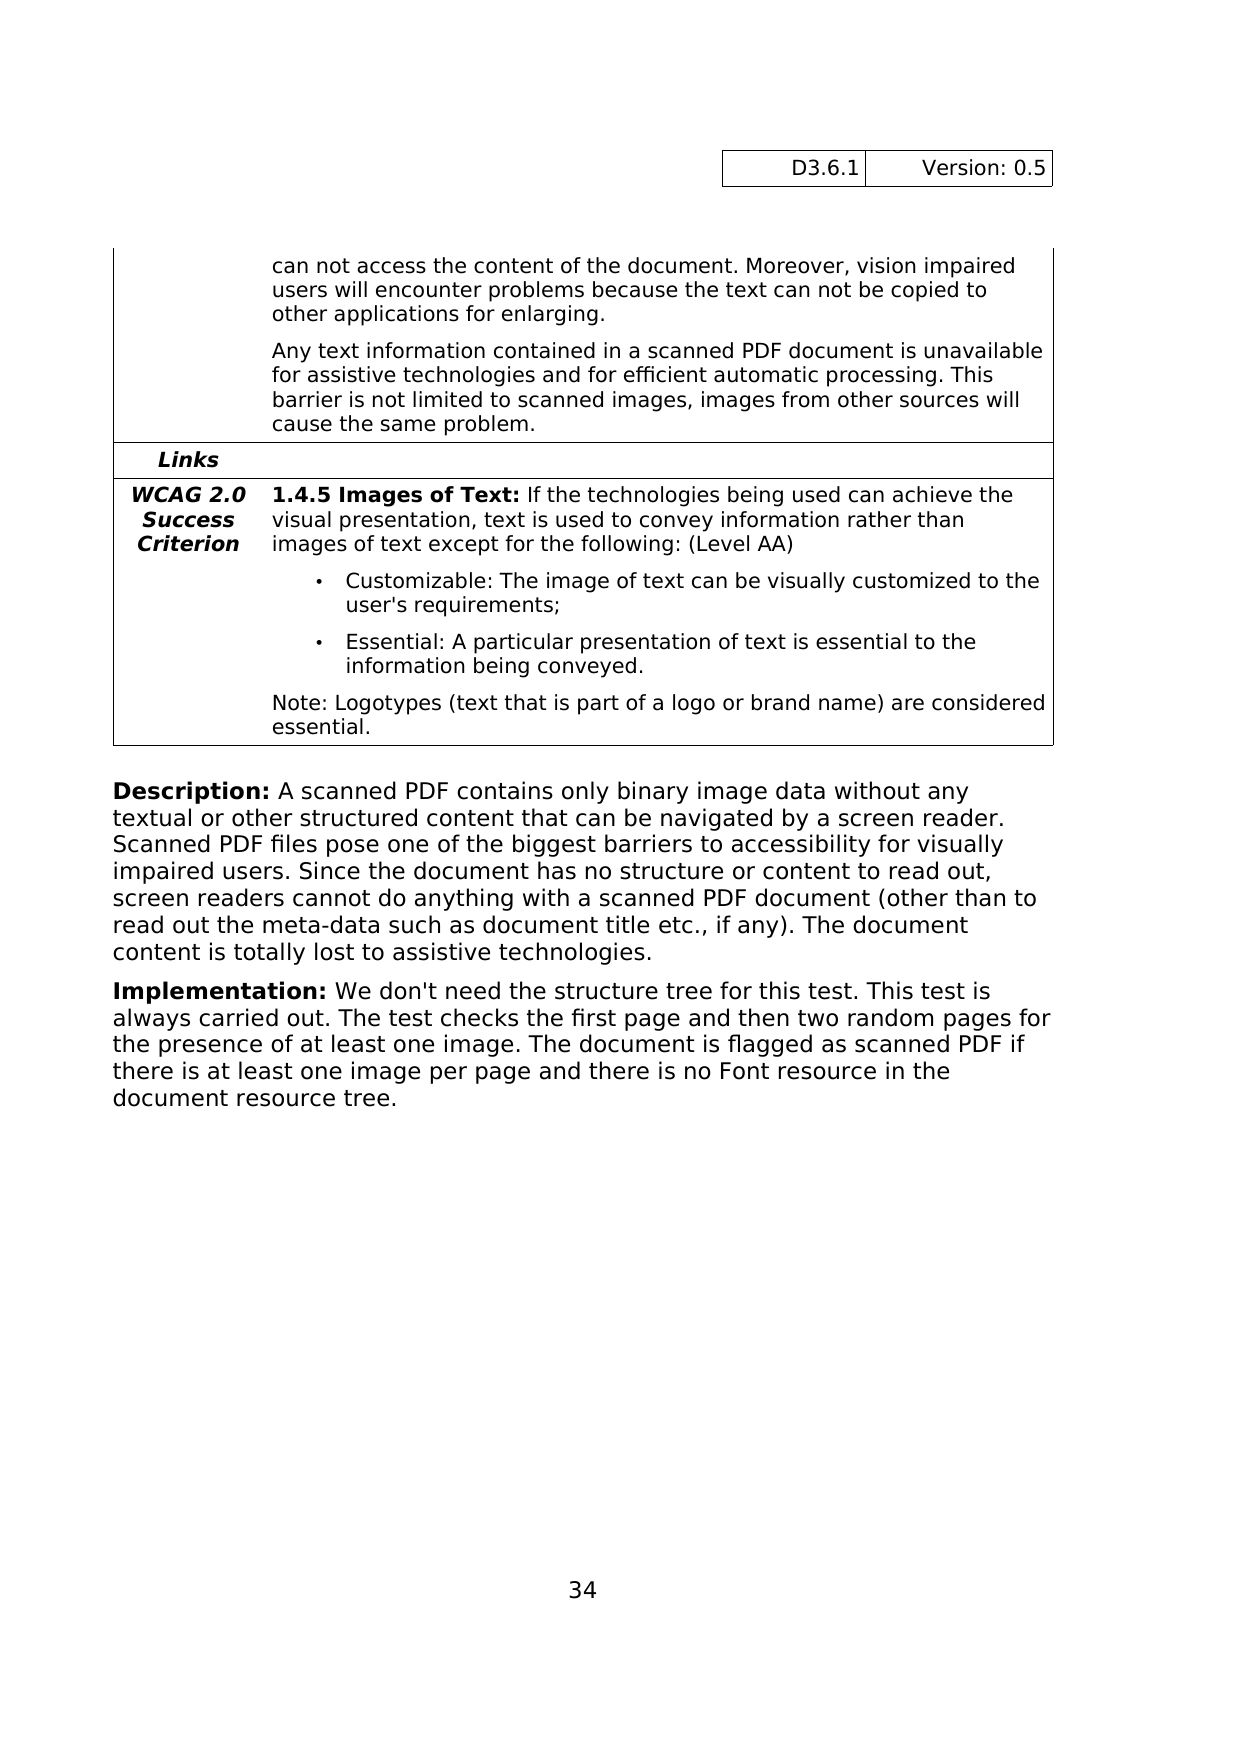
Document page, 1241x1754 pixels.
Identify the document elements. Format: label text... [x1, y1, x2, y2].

text Description: A scanned PDF contains only binary image data without any textual or other structured content that can be navigated by a screen reader. Scanned PDF files pose one of the biggest barriers to accessibility for visually impaired users. Since the document has no structure or content to read out, screen readers cannot do anything with a scanned PDF document (other than to read out the meta-data such as document title etc., if any). The document content is totally lost to assistive technologies. [112, 778, 1053, 966]
table_cell Links [114, 443, 266, 478]
table_cell can not access the content of the document. Moreover, vision impaired users will encounter problems because the text can not be copied to other applications for enlarging. Any text information contained in a scanned PDF document is unavailable for assistive technologies and for efficient automatic processing. This barrier is not limited to scanned images, images from other sources will cause the same problem. [266, 248, 1053, 442]
text Implementation: We don't need the structure tree for this test. This test is always carried out. The test checks the first page and then two random pages for the presence of at least one image. The document is flagged as scanned PDF if there is at least one image per page and there is no Font resource in the document resource tree. [112, 978, 1053, 1112]
table_cell [114, 248, 266, 442]
table_cell 1.4.5 Images of Text: If the technologies being used can achieve the visual presentation, text is used to convey information rather than images of text except for the following: (Level AA) Customizable: The image of text can be visually customized to the user's requirements; Essential: A particular presentation of text is essential to the information being conveyed. Note: Logotypes (text that is part of a logo or brand name) are considered essential. [266, 479, 1053, 745]
table_cell [266, 443, 1053, 478]
table_cell WCAG 2.0 Success Criterion [114, 479, 266, 745]
